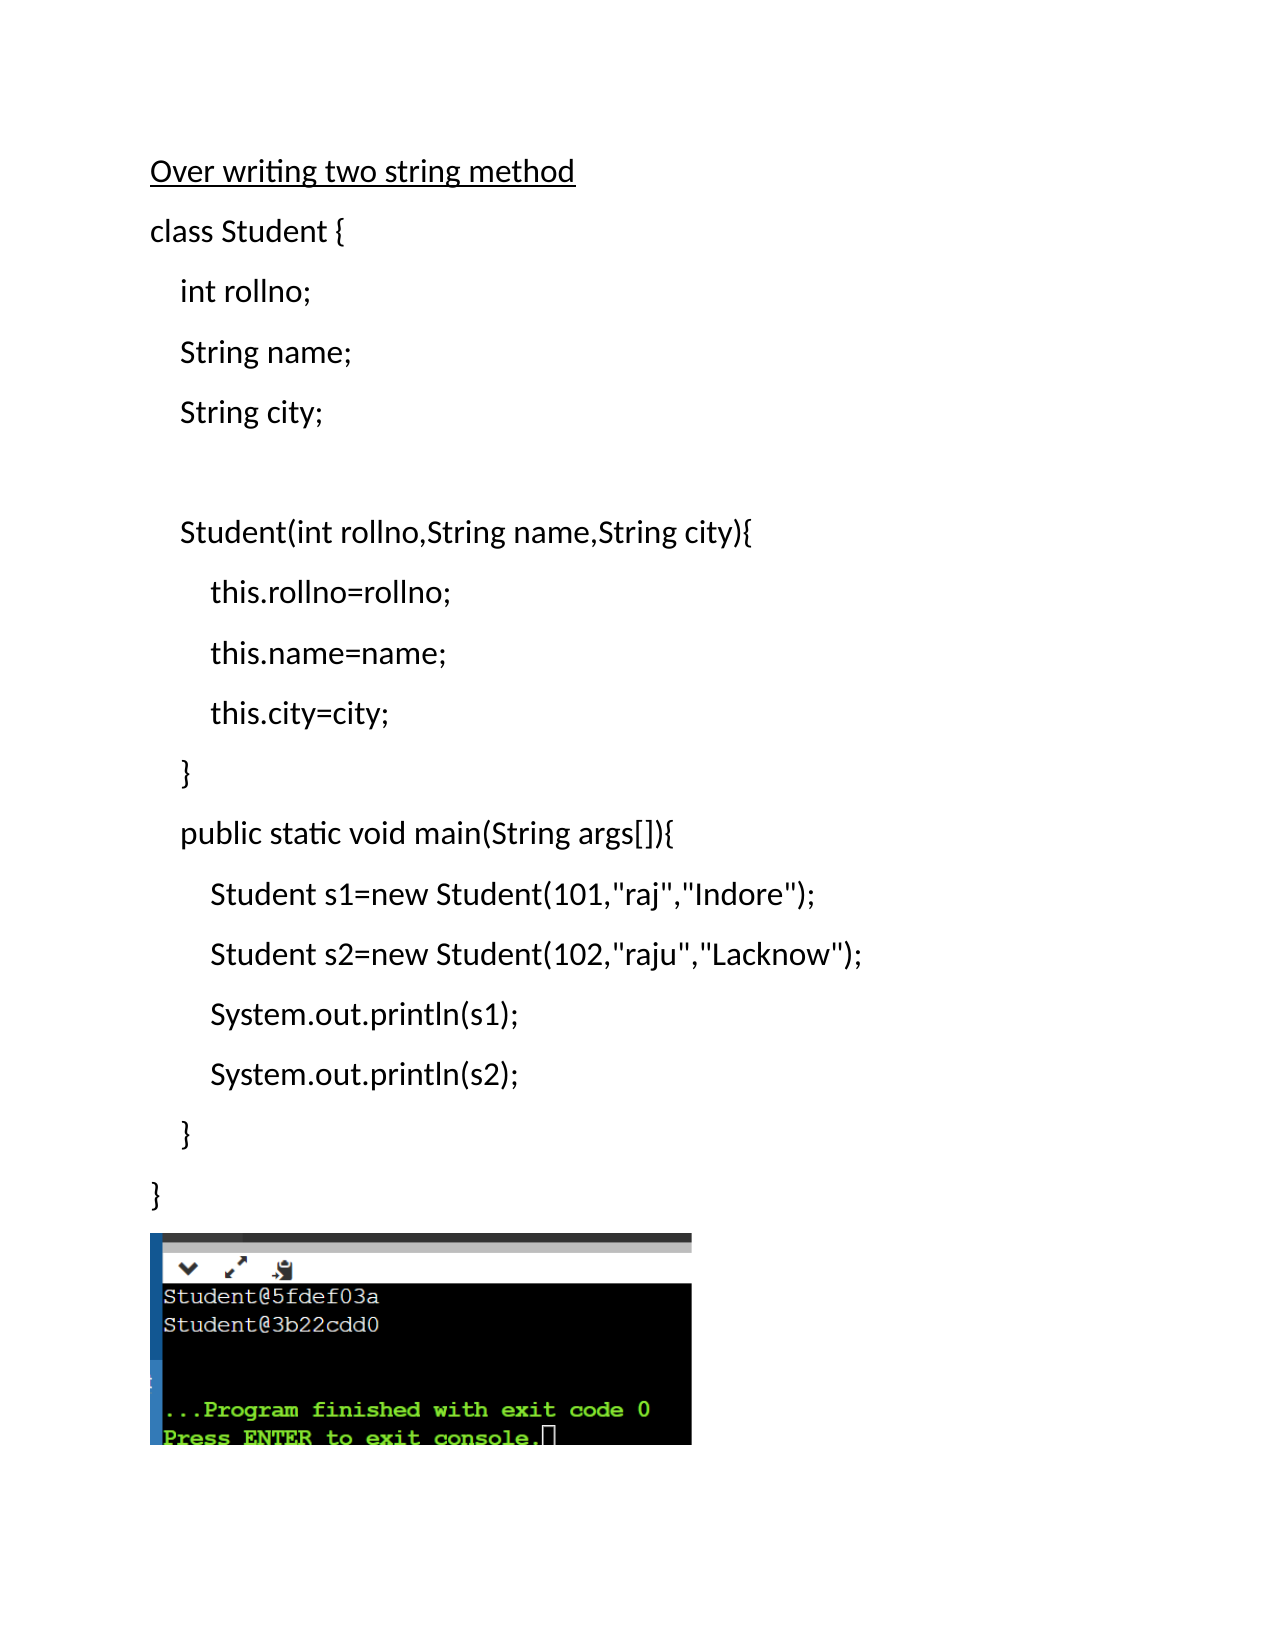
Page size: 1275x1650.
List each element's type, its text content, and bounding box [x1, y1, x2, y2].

text Student s1=new Student(101,"raj","Indore"); [150, 872, 1125, 913]
text Student s2=new Student(102,"raju","Lacknow"); [150, 933, 1125, 973]
text public static void main(String args[]){ [150, 812, 1125, 853]
text } [150, 752, 1125, 793]
text } [150, 1173, 1125, 1214]
text String name; [150, 331, 1125, 371]
text this.name=name; [150, 632, 1125, 672]
text this.city=city; [150, 692, 1125, 733]
text System.out.println(s2); [150, 1053, 1125, 1094]
text Over writing two string method [150, 150, 1125, 191]
text class Student { [150, 210, 1125, 251]
text this.rollno=rollno; [150, 571, 1125, 612]
text int rollno; [150, 270, 1125, 311]
text Student(int rollno,String name,String city){ [150, 511, 1125, 552]
text String city; [150, 391, 1125, 432]
text System.out.println(s1); [150, 993, 1125, 1034]
text } [150, 1113, 1125, 1154]
